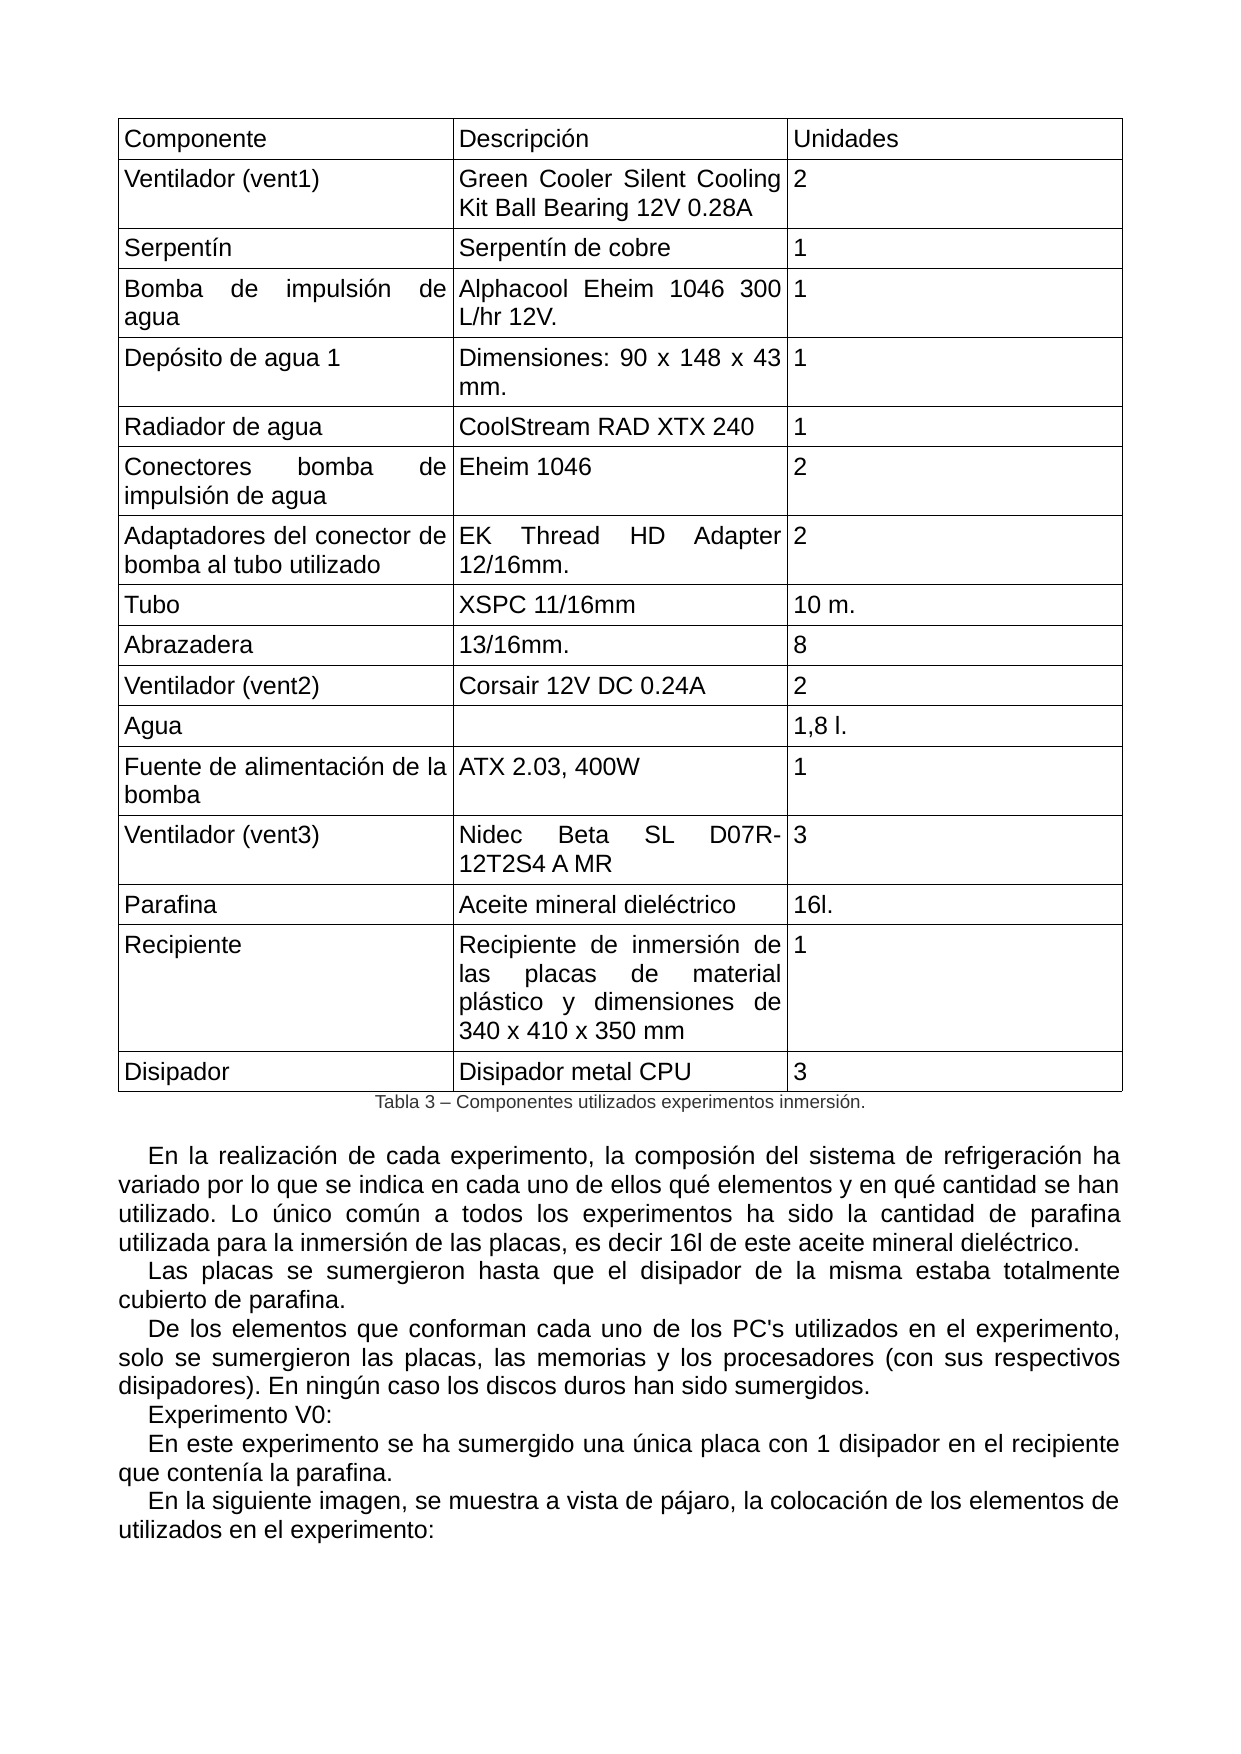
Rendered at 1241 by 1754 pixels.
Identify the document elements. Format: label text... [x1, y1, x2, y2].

table_cell Tubo [119, 585, 453, 625]
table_cell Bomba de impulsión de agua [119, 269, 453, 337]
table_cell Adaptadores del conector de bomba al tubo utilizado [119, 516, 453, 584]
table_cell XSPC 11/16mm [454, 585, 787, 625]
table_cell Disipador [119, 1052, 453, 1091]
table_cell Conectores bomba de impulsión de agua [119, 447, 453, 515]
table_cell 3 [788, 1052, 1122, 1091]
table_cell [454, 706, 787, 746]
table_cell 1,8 l. [788, 706, 1122, 746]
table_cell 3 [788, 816, 1122, 884]
table_cell Radiador de agua [119, 407, 453, 446]
table_cell 1 [788, 925, 1122, 1051]
text Las placas se sumergieron hasta que el disipador de la misma estaba totalmente cubierto de parafina. [118, 1256, 1122, 1314]
table_header Unidades [788, 119, 1122, 158]
table_header Descripción [454, 119, 787, 158]
text En la siguiente imagen, se muestra a vista de pájaro, la colocación de los elementos de utilizados en el experimento: [118, 1486, 1122, 1544]
table_cell 1 [788, 747, 1122, 815]
table_cell Abrazadera [119, 626, 453, 665]
table_cell Ventilador (vent2) [119, 666, 453, 705]
table_cell CoolStream RAD XTX 240 [454, 407, 787, 446]
table_cell Agua [119, 706, 453, 746]
text Experimento V0: [118, 1400, 1122, 1429]
table_cell EK Thread HD Adapter 12/16mm. [454, 516, 787, 584]
table_cell Disipador metal CPU [454, 1052, 787, 1091]
table_cell Nidec Beta SL D07R-12T2S4 A MR [454, 816, 787, 884]
table_cell 10 m. [788, 585, 1122, 625]
table_cell Recipiente de inmersión de las placas de material plástico y dimensiones de 340 x 410 x 350 mm [454, 925, 787, 1051]
table_cell Alphacool Eheim 1046 300 L/hr 12V. [454, 269, 787, 337]
table_cell 2 [788, 666, 1122, 705]
table_cell ATX 2.03, 400W [454, 747, 787, 815]
table_cell Serpentín [119, 229, 453, 268]
table_cell Dimensiones: 90 x 148 x 43 mm. [454, 338, 787, 406]
table_cell Fuente de alimentación de la bomba [119, 747, 453, 815]
table_cell 1 [788, 338, 1122, 406]
table_cell Aceite mineral dieléctrico [454, 885, 787, 924]
table_cell Ventilador (vent1) [119, 160, 453, 227]
table_cell Eheim 1046 [454, 447, 787, 515]
table_cell Recipiente [119, 925, 453, 1051]
table_cell 2 [788, 447, 1122, 515]
text De los elementos que conforman cada uno de los PC's utilizados en el experimento, solo se sumergieron las placas, las memorias y los procesadores (con sus respectivos disipadores). En ningún caso los discos duros han sido sumergidos. [118, 1314, 1122, 1400]
table_cell 2 [788, 516, 1122, 584]
table_cell Corsair 12V DC 0.24A [454, 666, 787, 705]
table_cell 8 [788, 626, 1122, 665]
table_cell Parafina [119, 885, 453, 924]
text En este experimento se ha sumergido una única placa con 1 disipador en el recipiente que contenía la parafina. [118, 1429, 1122, 1486]
table_cell Green Cooler Silent Cooling Kit Ball Bearing 12V 0.28A [454, 160, 787, 227]
table_cell Ventilador (vent3) [119, 816, 453, 884]
table_cell 1 [788, 269, 1122, 337]
table_cell 16l. [788, 885, 1122, 924]
text Tabla 3 – Componentes utilizados experimentos inmersión. [118, 1092, 1122, 1113]
text En la realización de cada experimento, la composión del sistema de refrigeración ha variado por lo que se indica en cada uno de ellos qué elementos y en qué cantidad se han utilizado. Lo único común a todos los experimentos ha sido la cantidad de parafina utilizada para la inmersión de las placas, es decir 16l de este aceite mineral dieléctrico. [118, 1141, 1122, 1256]
table_cell Depósito de agua 1 [119, 338, 453, 406]
table_cell 1 [788, 229, 1122, 268]
table_cell 2 [788, 160, 1122, 227]
table_cell 13/16mm. [454, 626, 787, 665]
table_header Componente [119, 119, 453, 158]
table_cell 1 [788, 407, 1122, 446]
table_cell Serpentín de cobre [454, 229, 787, 268]
